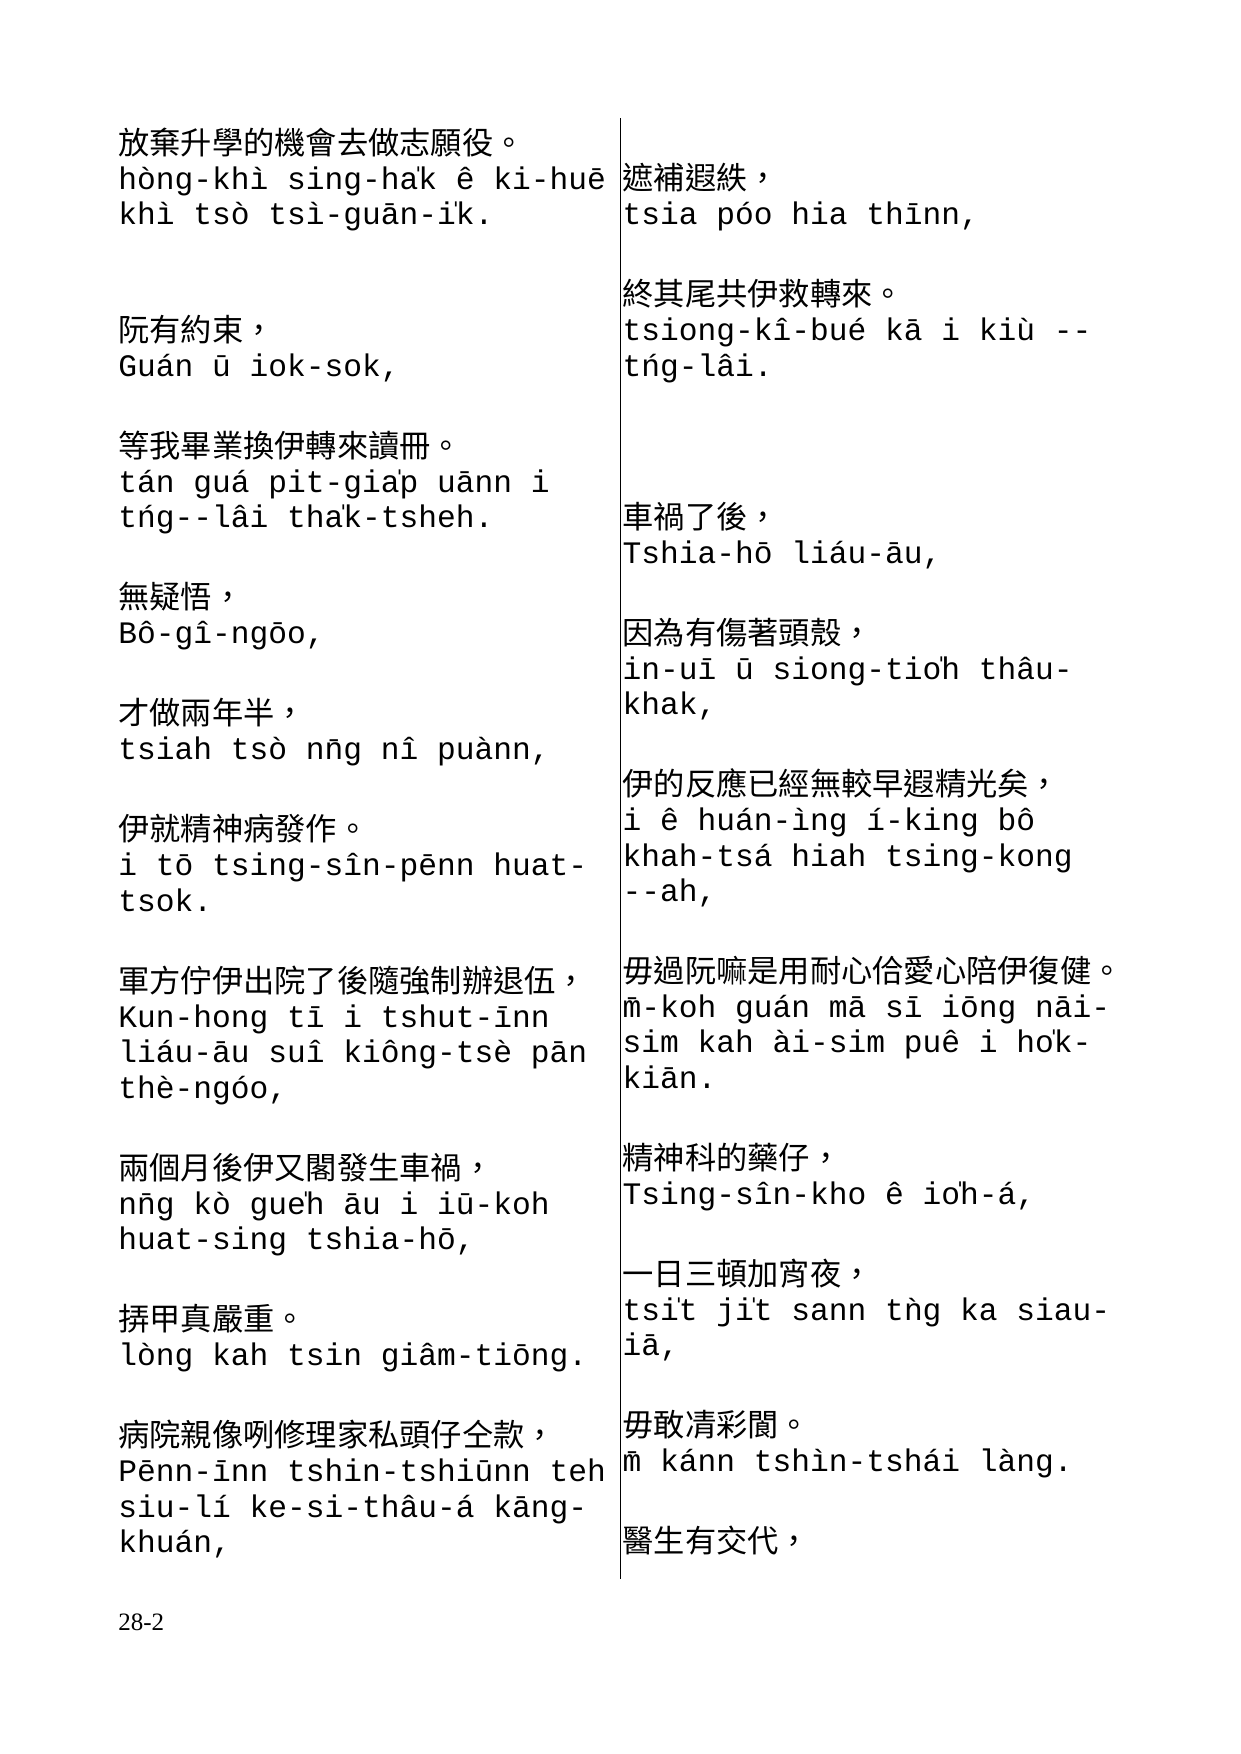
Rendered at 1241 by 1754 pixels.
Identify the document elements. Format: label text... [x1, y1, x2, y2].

text tsiong-kî-bué kā i kiù --tńg-lâi. [622, 315, 1122, 386]
text 挵甲真嚴重。 [118, 1294, 618, 1339]
text 軍方佇伊出院了後隨強制辦退伍， [118, 956, 618, 1001]
text Kun-hong tī i tshut-īnn liáu-āu suî kiông-tsè pān thè-ngóo, [118, 1001, 618, 1107]
text 終其尾共伊救轉來。 [622, 269, 1122, 315]
text 伊的反應已經無較早遐精光矣， [622, 759, 1122, 804]
text Guán ū iok-sok, [118, 350, 618, 386]
text Tsing-sîn-kho ê io̍h-á, [622, 1178, 1122, 1214]
text 伊就精神病發作。 [118, 804, 618, 850]
text 放棄升學的機會去做志願役。 [118, 118, 618, 163]
text 因為有傷著頭殼， [622, 608, 1122, 653]
text tsi̍t ji̍t sann tǹg ka siau-iā, [622, 1294, 1122, 1365]
text 車禍了後， [622, 492, 1122, 537]
text Pēnn-īnn tshin-tshiūnn teh siu-lí ke-si-thâu-á kāng-khuán, [118, 1456, 618, 1562]
text Bô-gî-ngōo, [118, 618, 618, 653]
text i tō tsing-sîn-pēnn huat-tsok. [118, 850, 618, 921]
text hòng-khì sing-ha̍k ê ki-huē khì tsò tsì-guān-i̍k. [118, 163, 618, 234]
text 等我畢業換伊轉來讀冊。 [118, 421, 618, 466]
text 毋過阮嘛是用耐心佮愛心陪伊復健。 [622, 946, 1122, 991]
text 遮補遐紩， [622, 153, 1122, 199]
text 醫生有交代， [622, 1517, 1122, 1562]
text m̄-koh guán mā sī iōng nāi-sim kah ài-sim puê i ho̍k-kiān. [622, 991, 1122, 1098]
text 病院親像咧修理家私頭仔仝款， [118, 1410, 618, 1456]
text i ê huán-ìng í-king bô khah-tsá hiah tsing-kong --ah, [622, 804, 1122, 911]
text 兩個月後伊又閣發生車禍， [118, 1143, 618, 1188]
text 精神科的藥仔， [622, 1133, 1122, 1178]
text tsiah tsò nn̄g nî puànn, [118, 734, 618, 769]
text lòng kah tsin giâm-tiōng. [118, 1339, 618, 1375]
text tsia póo hia thīnn, [622, 199, 1122, 234]
text Tshia-hō liáu-āu, [622, 537, 1122, 572]
text in-uī ū siong-tio̍h thâu-khak, [622, 653, 1122, 724]
text 阮有約束， [118, 305, 618, 350]
text 一日三頓加宵夜， [622, 1249, 1122, 1294]
text nn̄g kò gue̍h āu i iū-koh huat-sing tshia-hō, [118, 1188, 618, 1259]
text m̄ kánn tshìn-tshái làng. [622, 1446, 1122, 1481]
text 無疑悟， [118, 572, 618, 618]
text 毋敢凊彩閬。 [622, 1401, 1122, 1446]
text 才做兩年半， [118, 688, 618, 734]
text tán guá pit-gia̍p uānn i tńg--lâi tha̍k-tsheh. [118, 466, 618, 537]
